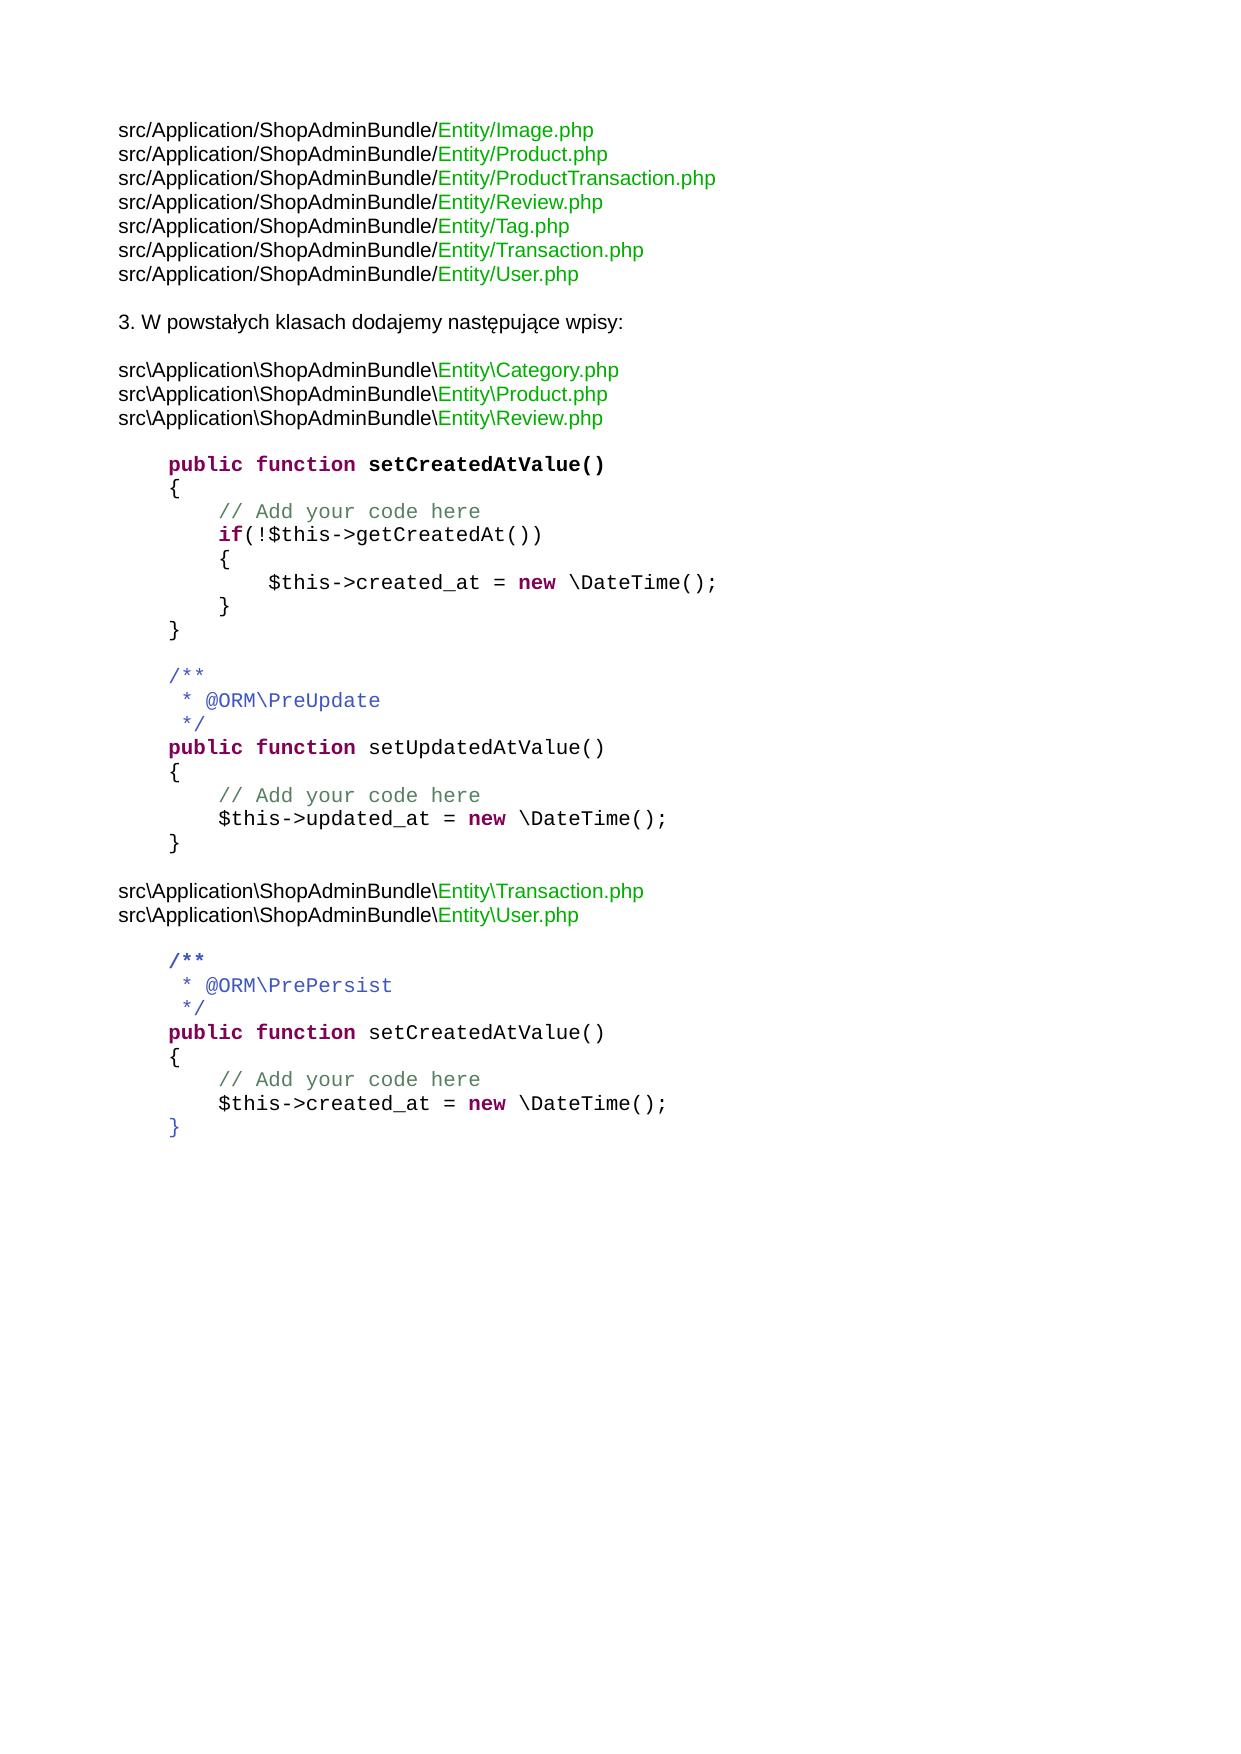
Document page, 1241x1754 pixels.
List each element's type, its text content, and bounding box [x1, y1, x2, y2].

text src/Application/ShopAdminBundle/Entity/Review.php [118, 190, 1122, 214]
text src\Application\ShopAdminBundle\Entity\Category.php [118, 358, 1122, 382]
text src/Application/ShopAdminBundle/Entity/ProductTransaction.php [118, 166, 1122, 190]
text if(!$this->getCreatedAt()) [118, 524, 1122, 548]
text { [118, 477, 1122, 501]
text { [118, 761, 1122, 784]
text $this->created_at = new \DateTime(); [118, 572, 1122, 595]
text $this->updated_at = new \DateTime(); [118, 808, 1122, 832]
text /** [118, 951, 1122, 975]
text { [118, 548, 1122, 572]
text */ [118, 714, 1122, 737]
text } [118, 832, 1122, 856]
text } [118, 595, 1122, 619]
text src/Application/ShopAdminBundle/Entity/Product.php [118, 142, 1122, 166]
text src\Application\ShopAdminBundle\Entity\User.php [118, 903, 1122, 927]
text // Add your code here [118, 1069, 1122, 1093]
text public function setCreatedAtValue() [118, 1022, 1122, 1046]
text public function setCreatedAtValue() [118, 453, 1122, 477]
text // Add your code here [118, 501, 1122, 524]
text public function setUpdatedAtValue() [118, 737, 1122, 761]
text src\Application\ShopAdminBundle\Entity\Review.php [118, 406, 1122, 429]
text } [118, 1117, 1122, 1140]
text * @ORM\PrePersist [118, 975, 1122, 998]
text src/Application/ShopAdminBundle/Entity/Tag.php [118, 214, 1122, 238]
text /** [118, 666, 1122, 690]
text } [118, 619, 1122, 643]
text src/Application/ShopAdminBundle/Entity/Transaction.php [118, 238, 1122, 262]
text src\Application\ShopAdminBundle\Entity\Product.php [118, 382, 1122, 406]
text */ [118, 998, 1122, 1022]
text 3. W powstałych klasach dodajemy następujące wpisy: [118, 310, 1122, 334]
text { [118, 1046, 1122, 1069]
text src/Application/ShopAdminBundle/Entity/Image.php [118, 118, 1122, 142]
text src\Application\ShopAdminBundle\Entity\Transaction.php [118, 879, 1122, 903]
text src/Application/ShopAdminBundle/Entity/User.php [118, 262, 1122, 286]
text // Add your code here [118, 784, 1122, 808]
text $this->created_at = new \DateTime(); [118, 1093, 1122, 1117]
text * @ORM\PreUpdate [118, 690, 1122, 714]
